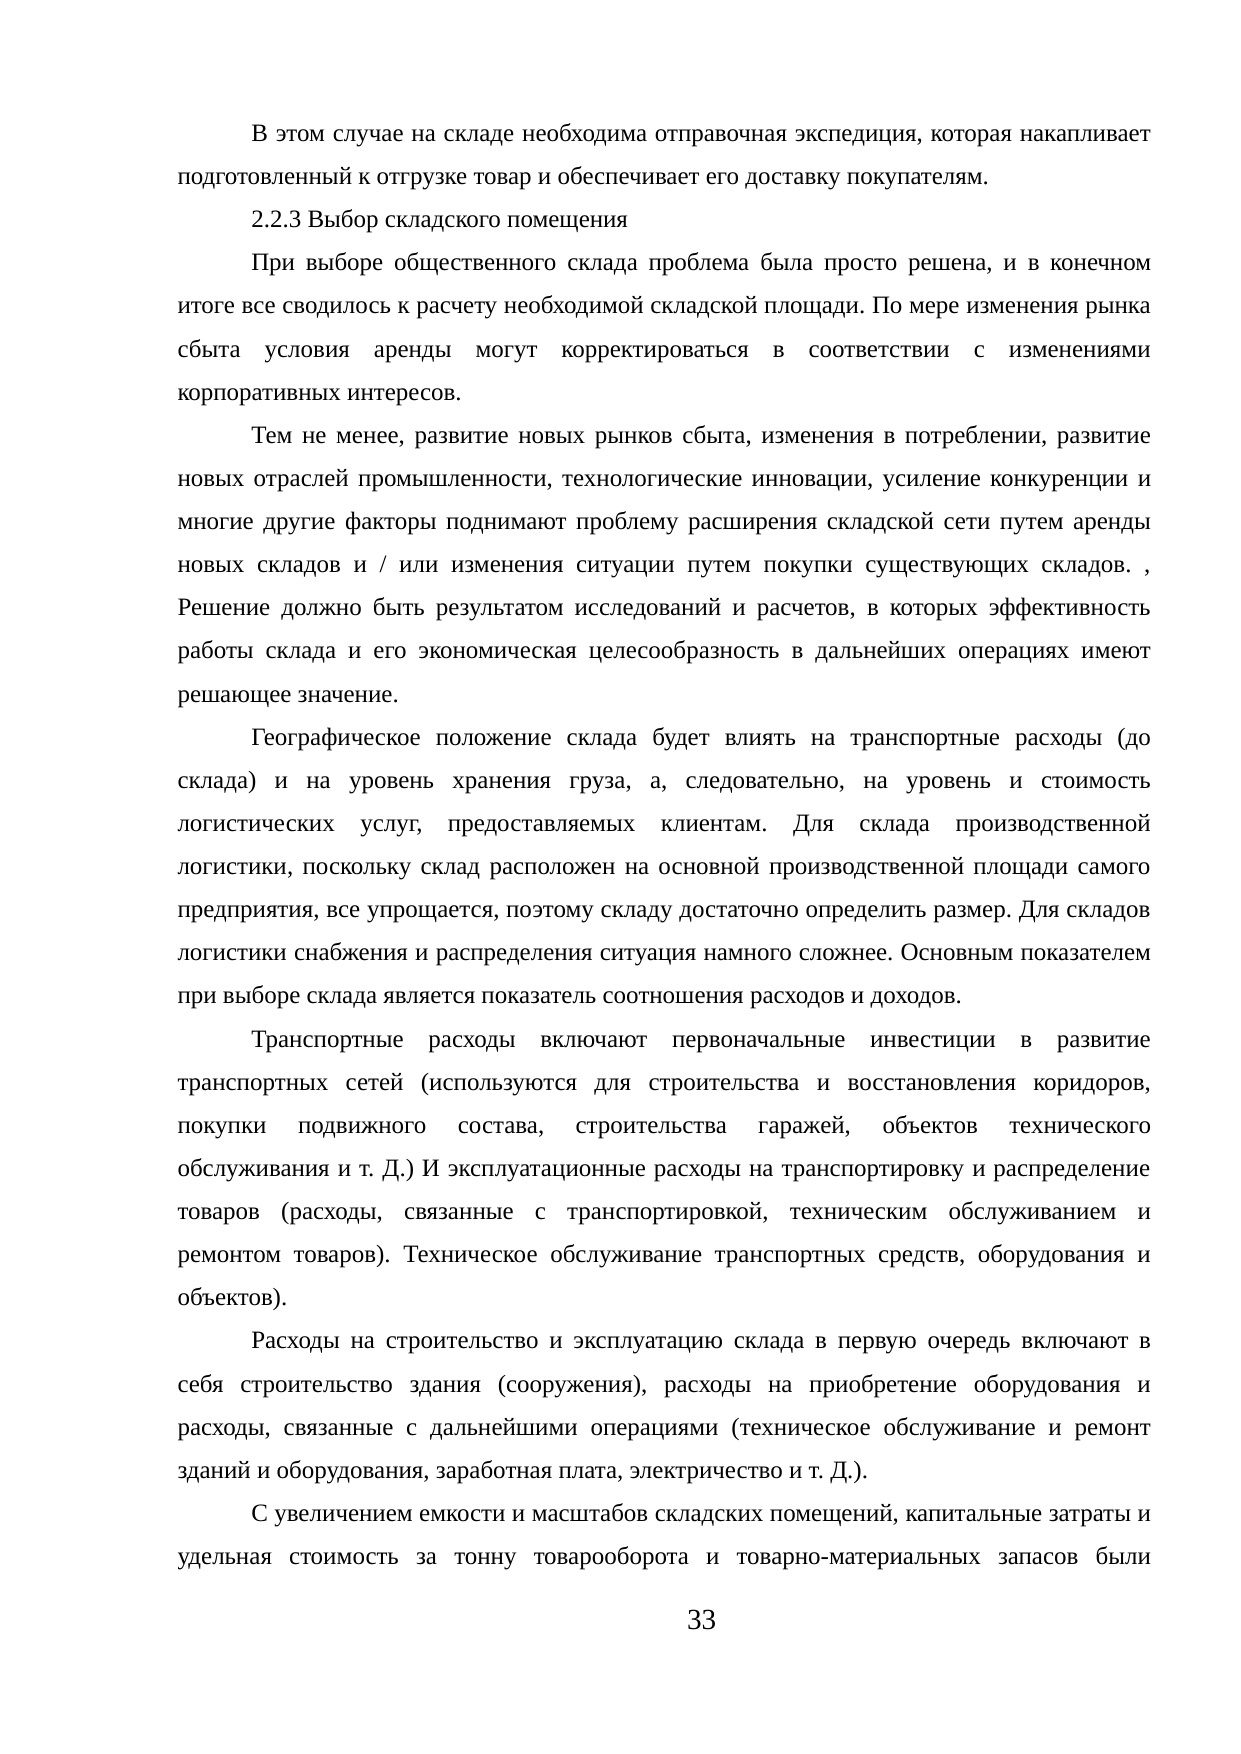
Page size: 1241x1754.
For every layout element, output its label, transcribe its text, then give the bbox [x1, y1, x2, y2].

text С увеличением емкости и масштабов складских помещений, капитальные затраты и удельная стоимость за тонну товарооборота и товарно-материальных запасов были [177, 1498, 1152, 1570]
text Тем не менее, развитие новых рынков сбыта, изменения в потреблении, развитие новых отраслей промышленности, технологические инновации, усиление конкуренции и многие другие факторы поднимают проблему расширения складской сети путем аренды новых складов и / или изменения ситуации путем покупки существующих складов. , Решение должно быть результатом исследований и расчетов, в которых эффективность работы склада и его экономическая целесообразность в дальнейших операциях имеют решающее значение. [177, 420, 1152, 707]
text Транспортные расходы включают первоначальные инвестиции в развитие транспортных сетей (используются для строительства и восстановления коридоров, покупки подвижного состава, строительства гаражей, объектов технического обслуживания и т. Д.) И эксплуатационные расходы на транспортировку и распределение товаров (расходы, связанные с транспортировкой, техническим обслуживанием и ремонтом товаров). Техническое обслуживание транспортных средств, оборудования и объектов). [177, 1024, 1152, 1311]
text При выборе общественного склада проблема была просто решена, и в конечном итоге все сводилось к расчету необходимой складской площади. По мере изменения рынка сбыта условия аренды могут корректироваться в соответствии с изменениями корпоративных интересов. [177, 247, 1152, 406]
text Географическое положение склада будет влиять на транспортные расходы (до склада) и на уровень хранения груза, а, следовательно, на уровень и стоимость логистических услуг, предоставляемых клиентам. Для склада производственной логистики, поскольку склад расположен на основной производственной площади самого предприятия, все упрощается, поэтому складу достаточно определить размер. Для складов логистики снабжения и распределения ситуация намного сложнее. Основным показателем при выборе склада является показатель соотношения расходов и доходов. [177, 722, 1152, 1009]
subtitle 2.2.3 Выбор складского помещения [177, 204, 1152, 233]
text В этом случае на складе необходима отправочная экспедиция, которая накапливает подготовленный к отгрузке товар и обеспечивает его доставку покупателям. [177, 118, 1152, 190]
text Расходы на строительство и эксплуатацию склада в первую очередь включают в себя строительство здания (сооружения), расходы на приобретение оборудования и расходы, связанные с дальнейшими операциями (техническое обслуживание и ремонт зданий и оборудования, заработная плата, электричество и т. Д.). [177, 1326, 1152, 1484]
